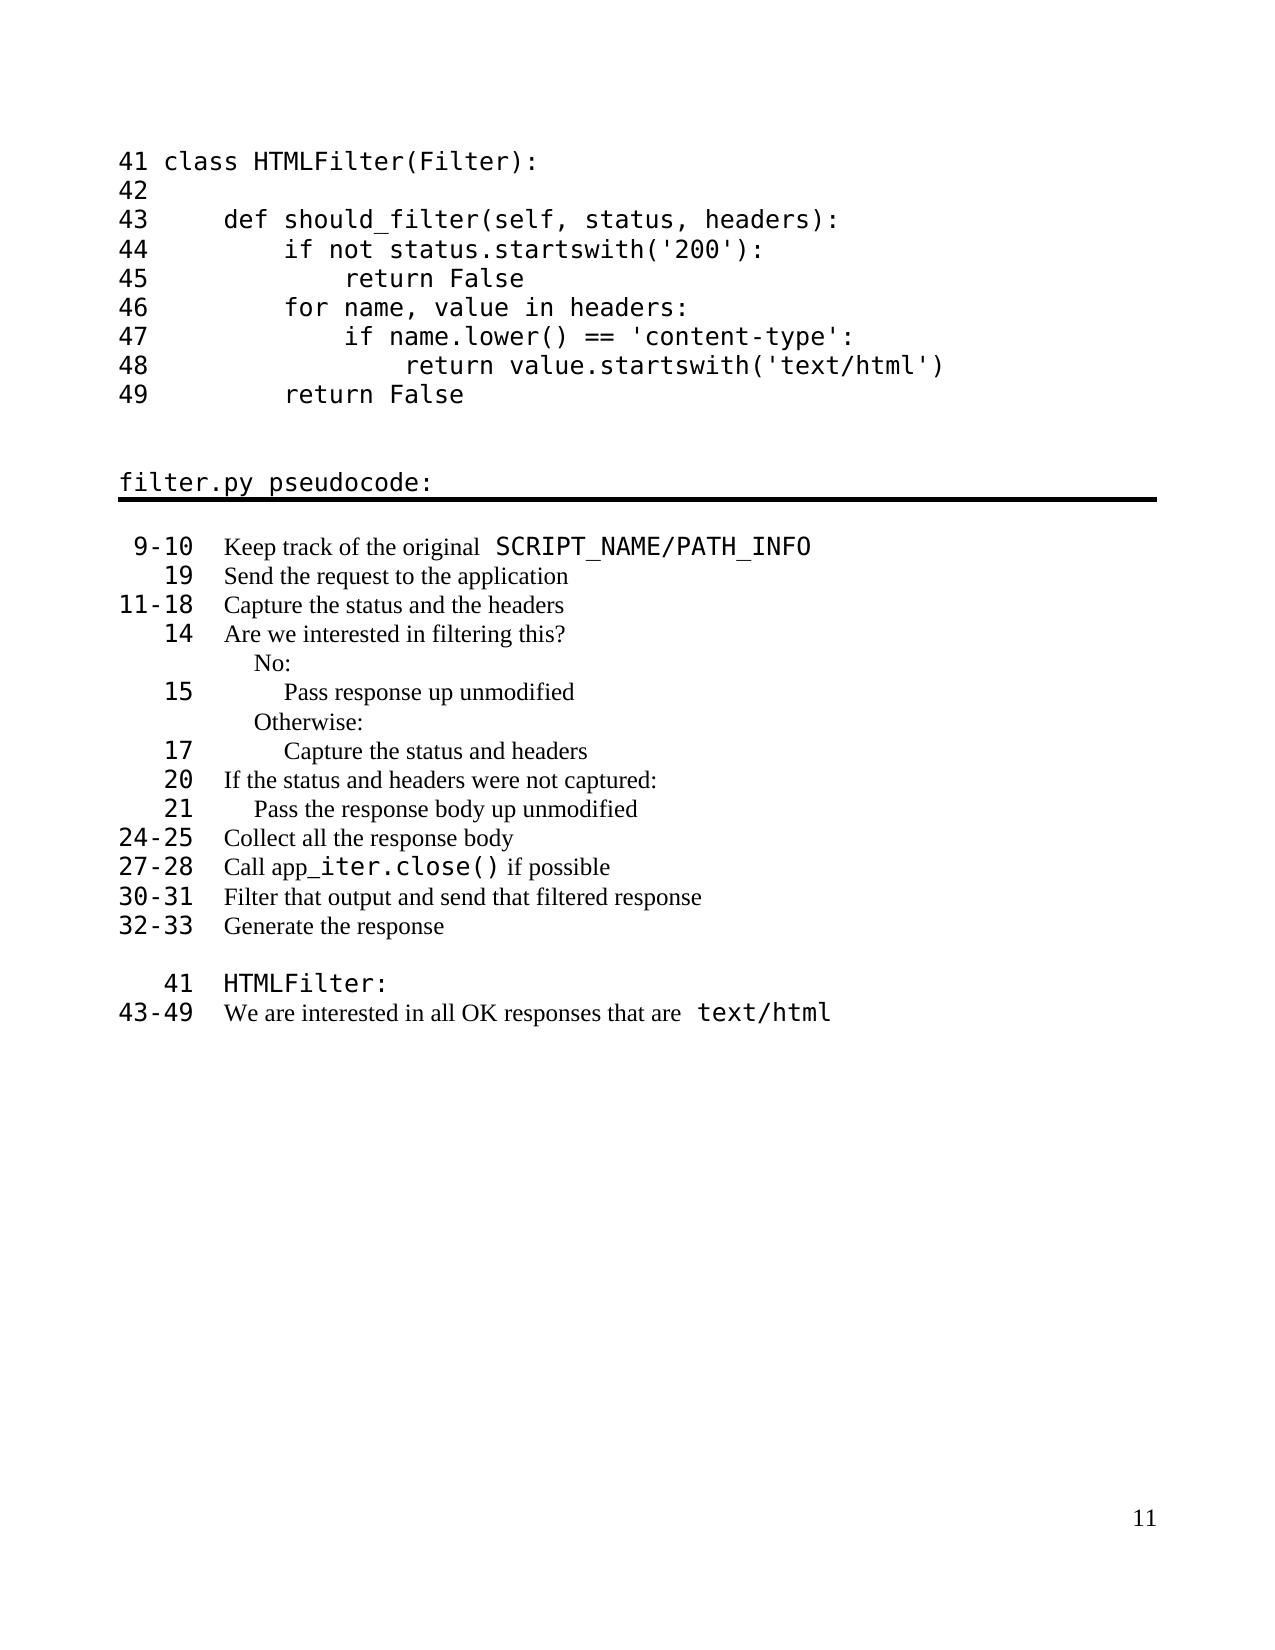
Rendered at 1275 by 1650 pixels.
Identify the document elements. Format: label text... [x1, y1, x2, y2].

text 19 Send the request to the application [118, 561, 1157, 590]
text 11-18 Capture the status and the headers [118, 590, 1157, 619]
list return value.startswith('text/html') [118, 351, 1157, 381]
text 20 If the status and headers were not captured: [118, 765, 1157, 794]
text 32-33 Generate the response [118, 911, 1157, 940]
list class HTMLFilter(Filter): [118, 147, 1157, 176]
text 30-31 Filter that output and send that filtered response [118, 882, 1157, 911]
text 24-25 Collect all the response body [118, 823, 1157, 852]
text 15 Pass response up unmodified [118, 677, 1157, 707]
list for name, value in headers: [118, 293, 1157, 322]
list if name.lower() == 'content-type': [118, 322, 1157, 351]
text 17 Capture the status and headers [118, 736, 1157, 765]
list if not status.startswith('200'): [118, 235, 1157, 264]
text Otherwise: [118, 707, 1157, 736]
text 27-28 Call app_iter.close() if possible [118, 852, 1157, 882]
text 21 Pass the response body up unmodified [118, 794, 1157, 823]
text No: [118, 648, 1157, 677]
text 43-49 We are interested in all OK responses that are text/html [118, 998, 1157, 1027]
text 41 HTMLFilter: [118, 969, 1157, 998]
list return False [118, 381, 1157, 410]
list def should_filter(self, status, headers): [118, 206, 1157, 235]
text 9-10 Keep track of the original SCRIPT_NAME/PATH_INFO [118, 532, 1157, 561]
list return False [118, 264, 1157, 293]
text filter.py pseudocode: [118, 468, 1157, 497]
text 14 Are we interested in filtering this? [118, 619, 1157, 648]
